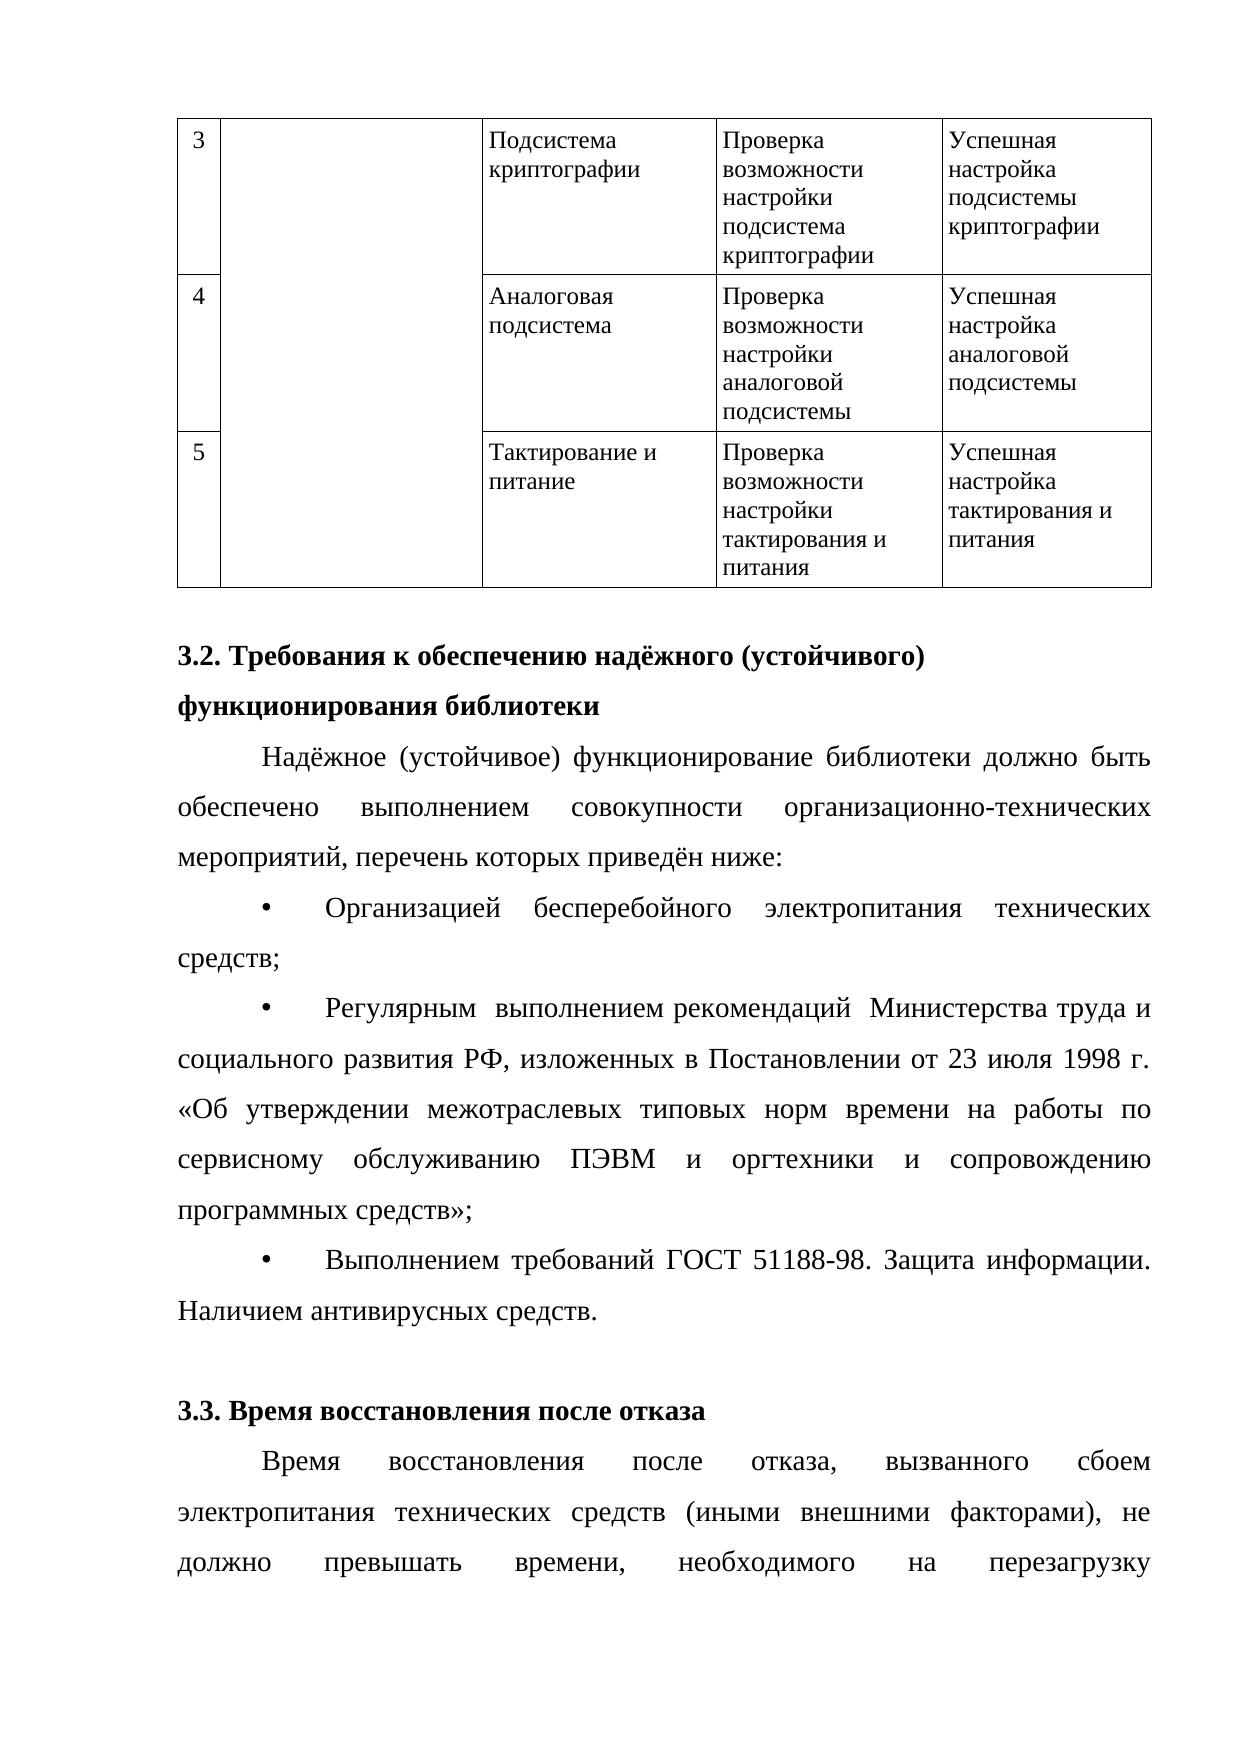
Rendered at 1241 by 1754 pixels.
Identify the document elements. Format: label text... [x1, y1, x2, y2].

table_cell Успешная настройка аналоговой подсистемы [943, 275, 1151, 431]
text Время восстановления после отказа, вызванного сбоем электропитания технических средств (иными внешними факторами), не должно превышать времени, необходимого на перезагрузку [177, 1443, 1152, 1578]
table_cell Проверка возможности настройки аналоговой подсистемы [717, 275, 942, 431]
table_cell Подсистема криптографии [483, 119, 716, 274]
list Организацией бесперебойного электропитания технических средств; [177, 890, 1152, 974]
table_cell 3 [178, 119, 220, 274]
text 3.2. Требования к обеспечению надёжного (устойчивого) функционирования библиотеки [177, 638, 1152, 722]
table_cell Успешная настройка тактирования и питания [943, 432, 1151, 587]
table_cell Аналоговая подсистема [483, 275, 716, 431]
text 3.3. Время восстановления после отказа [177, 1393, 1152, 1427]
table_cell 5 [178, 432, 220, 587]
text Надёжное (устойчивое) функционирование библиотеки должно быть обеспечено выполнением совокупности организационно-технических мероприятий, перечень которых приведён ниже: [177, 739, 1152, 873]
list Выполнением требований ГОСТ 51188-98. Защита информации. Наличием антивирусных средств. [177, 1242, 1152, 1326]
table_cell Проверка возможности настройки подсистема криптографии [717, 119, 942, 274]
table_cell Успешная настройка подсистемы криптографии [943, 119, 1151, 274]
list Регулярным выполнением рекомендаций Министерства труда и социального развития РФ, изложенных в Постановлении от 23 июля 1998 г. «Об утверждении межотраслевых типовых норм времени на работы по сервисному обслуживанию ПЭВМ и оргтехники и сопровождению программных средств»; [177, 991, 1152, 1225]
table_cell Тактирование и питание [483, 432, 716, 587]
table_cell 4 [178, 275, 220, 431]
table_cell Проверка возможности настройки тактирования и питания [717, 432, 942, 587]
